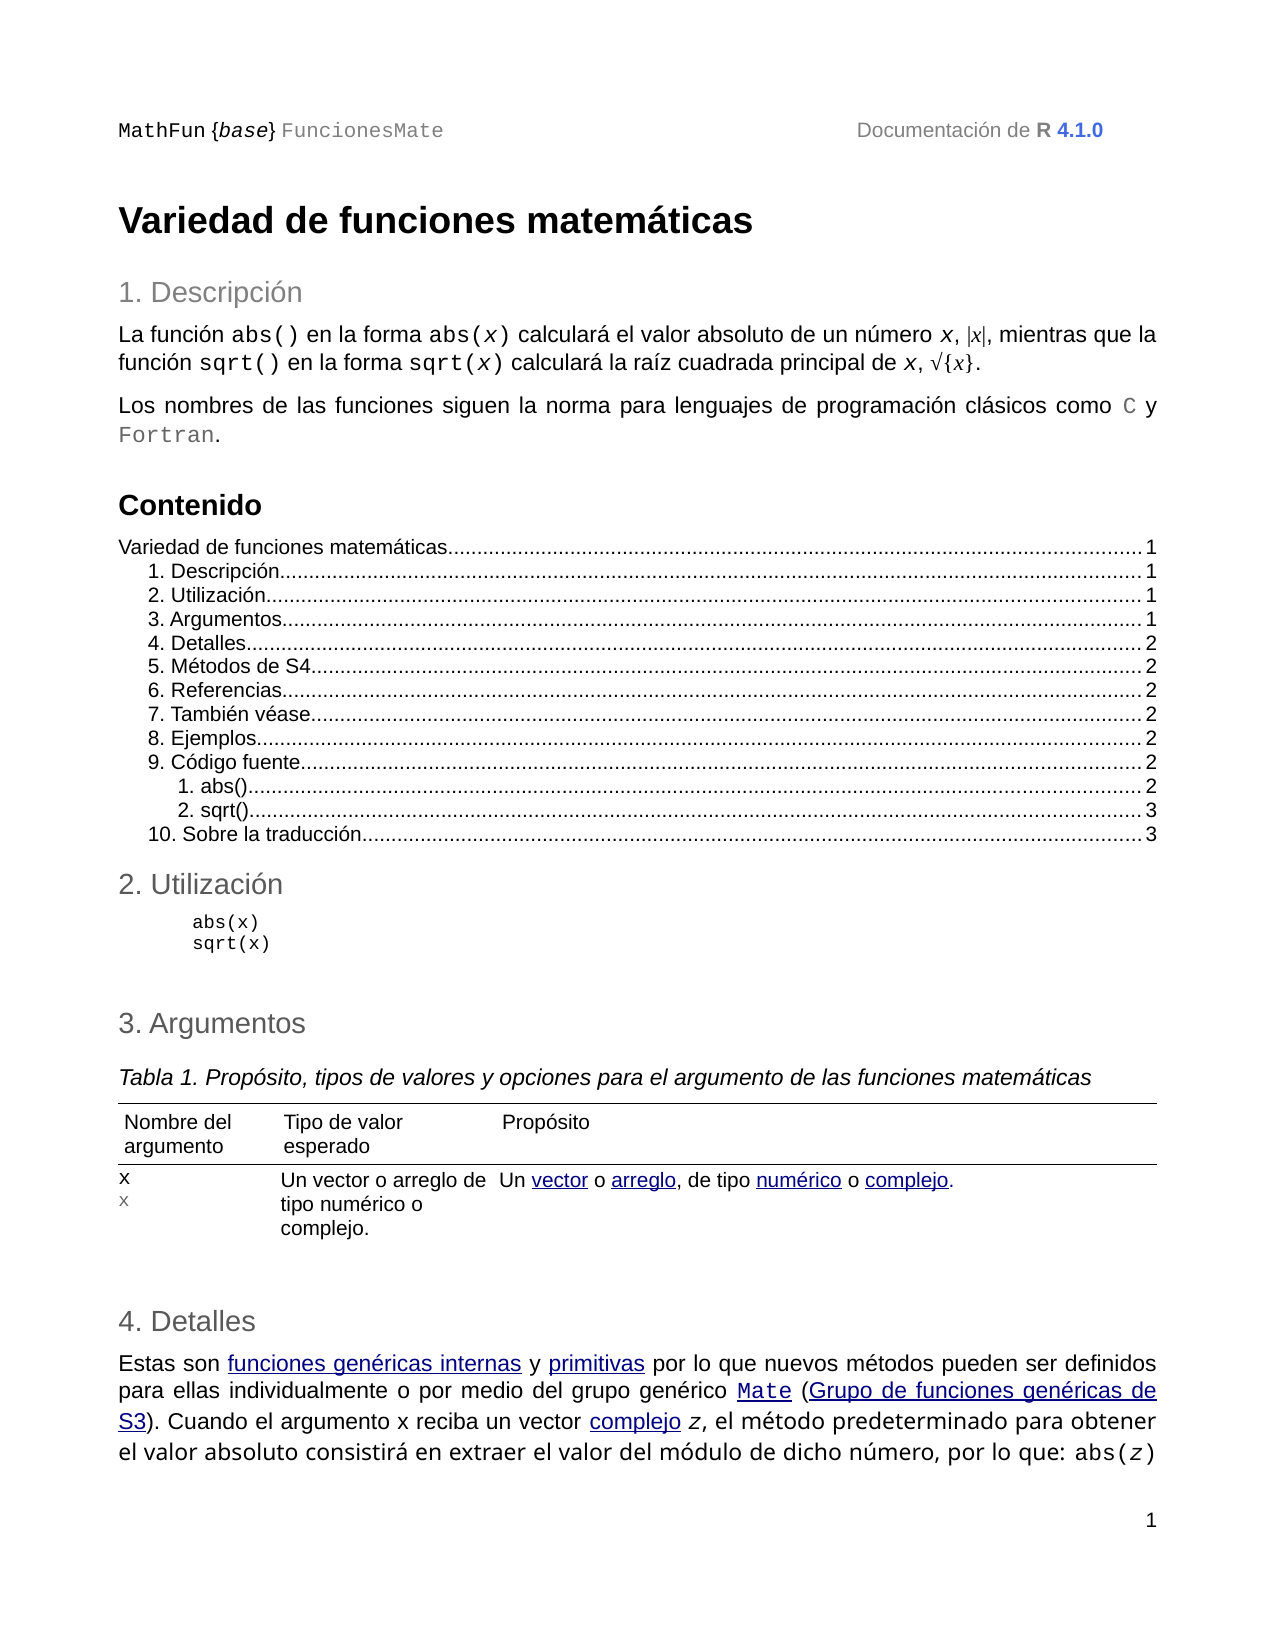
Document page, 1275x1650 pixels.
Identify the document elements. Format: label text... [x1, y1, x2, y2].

table_cell Un vector o arreglo, de tipo numérico o complejo. [496, 1165, 1157, 1249]
text 2. Utilización 1 [148, 582, 1157, 606]
table_header Nombre del argumento [118, 1104, 277, 1163]
text abs(x) [118, 913, 1157, 934]
subtitle 4. Detalles [118, 1304, 1157, 1338]
text 4. Detalles 2 [148, 630, 1157, 654]
subtitle Variedad de funciones matemáticas [118, 198, 1157, 242]
table_cell x x [118, 1165, 277, 1249]
subtitle 2. Utilización [118, 867, 1157, 900]
text 10. Sobre la traducción 3 [148, 822, 1157, 846]
text 9. Código fuente 2 [148, 750, 1157, 774]
text 6. Referencias 2 [148, 678, 1157, 702]
text La función abs() en la forma abs(x) calculará el valor absoluto de un número x, |x|, mientras que la función sqrt() en la forma sqrt(x) calculará la raíz cuadrada principal de x, √{x}. [118, 321, 1157, 378]
text 8. Ejemplos 2 [148, 726, 1157, 750]
table_header Propósito [496, 1104, 1157, 1163]
text Variedad de funciones matemáticas 1 [118, 534, 1157, 558]
text 3. Argumentos 1 [148, 606, 1157, 630]
table_header Tipo de valor esperado [278, 1104, 496, 1163]
subtitle 3. Argumentos [118, 1006, 1157, 1039]
subtitle 1. Descripción [118, 275, 1157, 308]
text 2. sqrt() 3 [177, 798, 1157, 822]
subtitle Contenido [118, 488, 1157, 522]
text 1. Descripción 1 [148, 558, 1157, 582]
text Estas son funciones genéricas internas y primitivas por lo que nuevos métodos pueden ser definidos para ellas individualmente o por medio del grupo genérico Mate (Grupo de funciones genéricas de S3). Cuando el argumento x reciba un vector complejo z, el método predeterminado para obtener el valor absoluto consistirá en extraer el valor del módulo de dicho número, por lo que: abs(z) [118, 1350, 1157, 1468]
text Los nombres de las funciones siguen la norma para lenguajes de programación clásicos como C y Fortran. [118, 392, 1157, 449]
text sqrt(x) [118, 934, 1157, 955]
text 7. También véase 2 [148, 702, 1157, 726]
text Tabla 1. Propósito, tipos de valores y opciones para el argumento de las funciones matemáticas [118, 1064, 1157, 1091]
table_cell Un vector o arreglo de tipo numérico o complejo. [278, 1165, 496, 1249]
text 5. Métodos de S4 2 [148, 654, 1157, 678]
text 1. abs() 2 [177, 774, 1157, 798]
